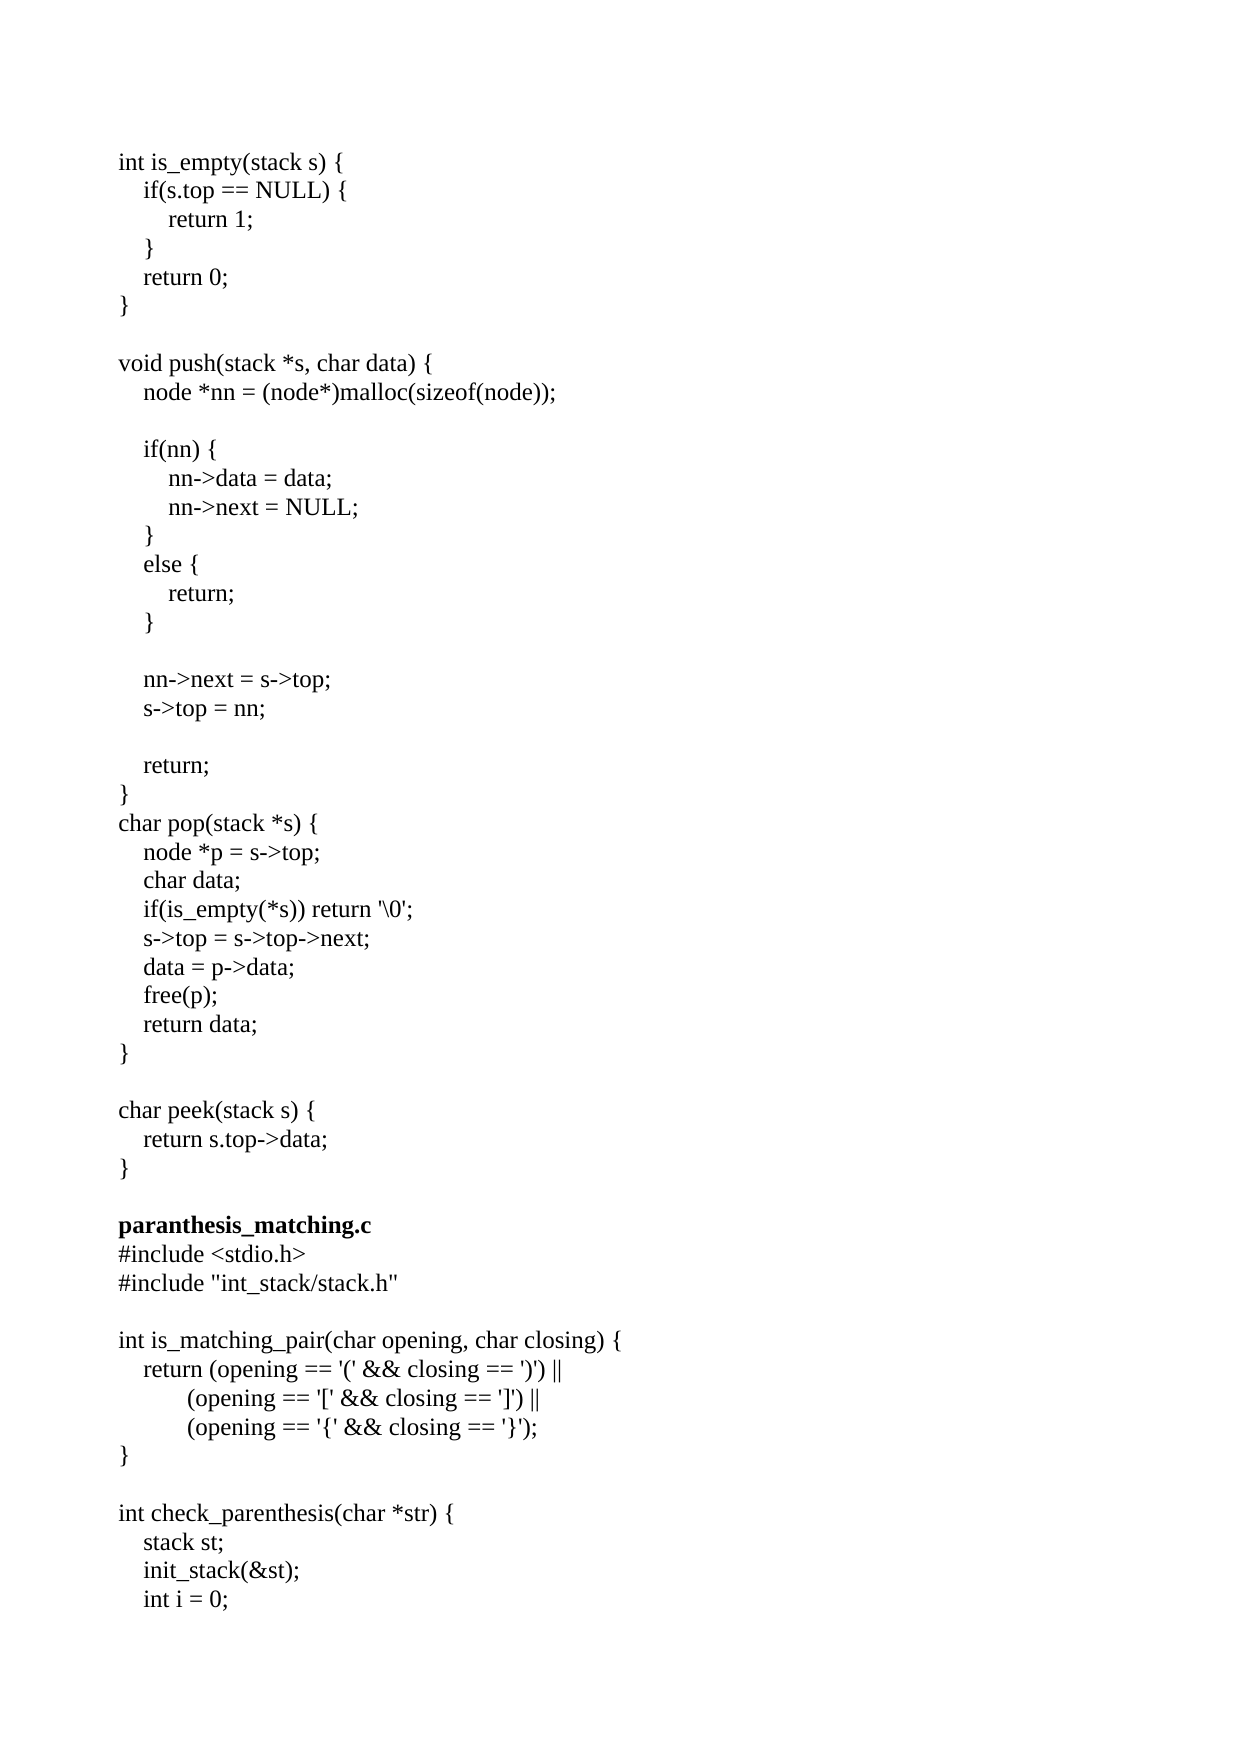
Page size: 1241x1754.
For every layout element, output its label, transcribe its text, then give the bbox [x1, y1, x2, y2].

text } [118, 779, 1122, 808]
text if(nn) { [118, 434, 1122, 463]
text } [118, 1153, 1122, 1182]
text (opening == '[' && closing == ']') || [118, 1383, 1122, 1412]
text return; [118, 578, 1122, 607]
text } [118, 521, 1122, 549]
text char pop(stack *s) { [118, 808, 1122, 837]
text return; [118, 751, 1122, 779]
text node *p = s->top; [118, 837, 1122, 866]
text else { [118, 549, 1122, 578]
text int is_empty(stack s) { [118, 147, 1122, 176]
text int i = 0; [118, 1584, 1122, 1613]
text s->top = s->top->next; [118, 923, 1122, 952]
text return 0; [118, 262, 1122, 291]
text int check_parenthesis(char *str) { [118, 1498, 1122, 1527]
text #include "int_stack/stack.h" [118, 1268, 1122, 1297]
text nn->next = NULL; [118, 492, 1122, 521]
text stack st; [118, 1527, 1122, 1556]
text char peek(stack s) { [118, 1096, 1122, 1124]
text init_stack(&st); [118, 1556, 1122, 1584]
text char data; [118, 866, 1122, 894]
text return s.top->data; [118, 1124, 1122, 1153]
text } [118, 607, 1122, 636]
text paranthesis_matching.c [118, 1211, 1122, 1239]
text } [118, 233, 1122, 262]
text return (opening == '(' && closing == ')') || [118, 1354, 1122, 1383]
text } [118, 1441, 1122, 1469]
text s->top = nn; [118, 693, 1122, 722]
text free(p); [118, 981, 1122, 1009]
text if(is_empty(*s)) return '\0'; [118, 894, 1122, 923]
text nn->data = data; [118, 463, 1122, 492]
text nn->next = s->top; [118, 664, 1122, 693]
text if(s.top == NULL) { [118, 176, 1122, 204]
text #include <stdio.h> [118, 1239, 1122, 1268]
text int is_matching_pair(char opening, char closing) { [118, 1326, 1122, 1354]
text } [118, 291, 1122, 319]
text node *nn = (node*)malloc(sizeof(node)); [118, 377, 1122, 406]
text data = p->data; [118, 952, 1122, 981]
text void push(stack *s, char data) { [118, 348, 1122, 377]
text } [118, 1038, 1122, 1067]
text return 1; [118, 204, 1122, 233]
text (opening == '{' && closing == '}'); [118, 1412, 1122, 1441]
text return data; [118, 1009, 1122, 1038]
